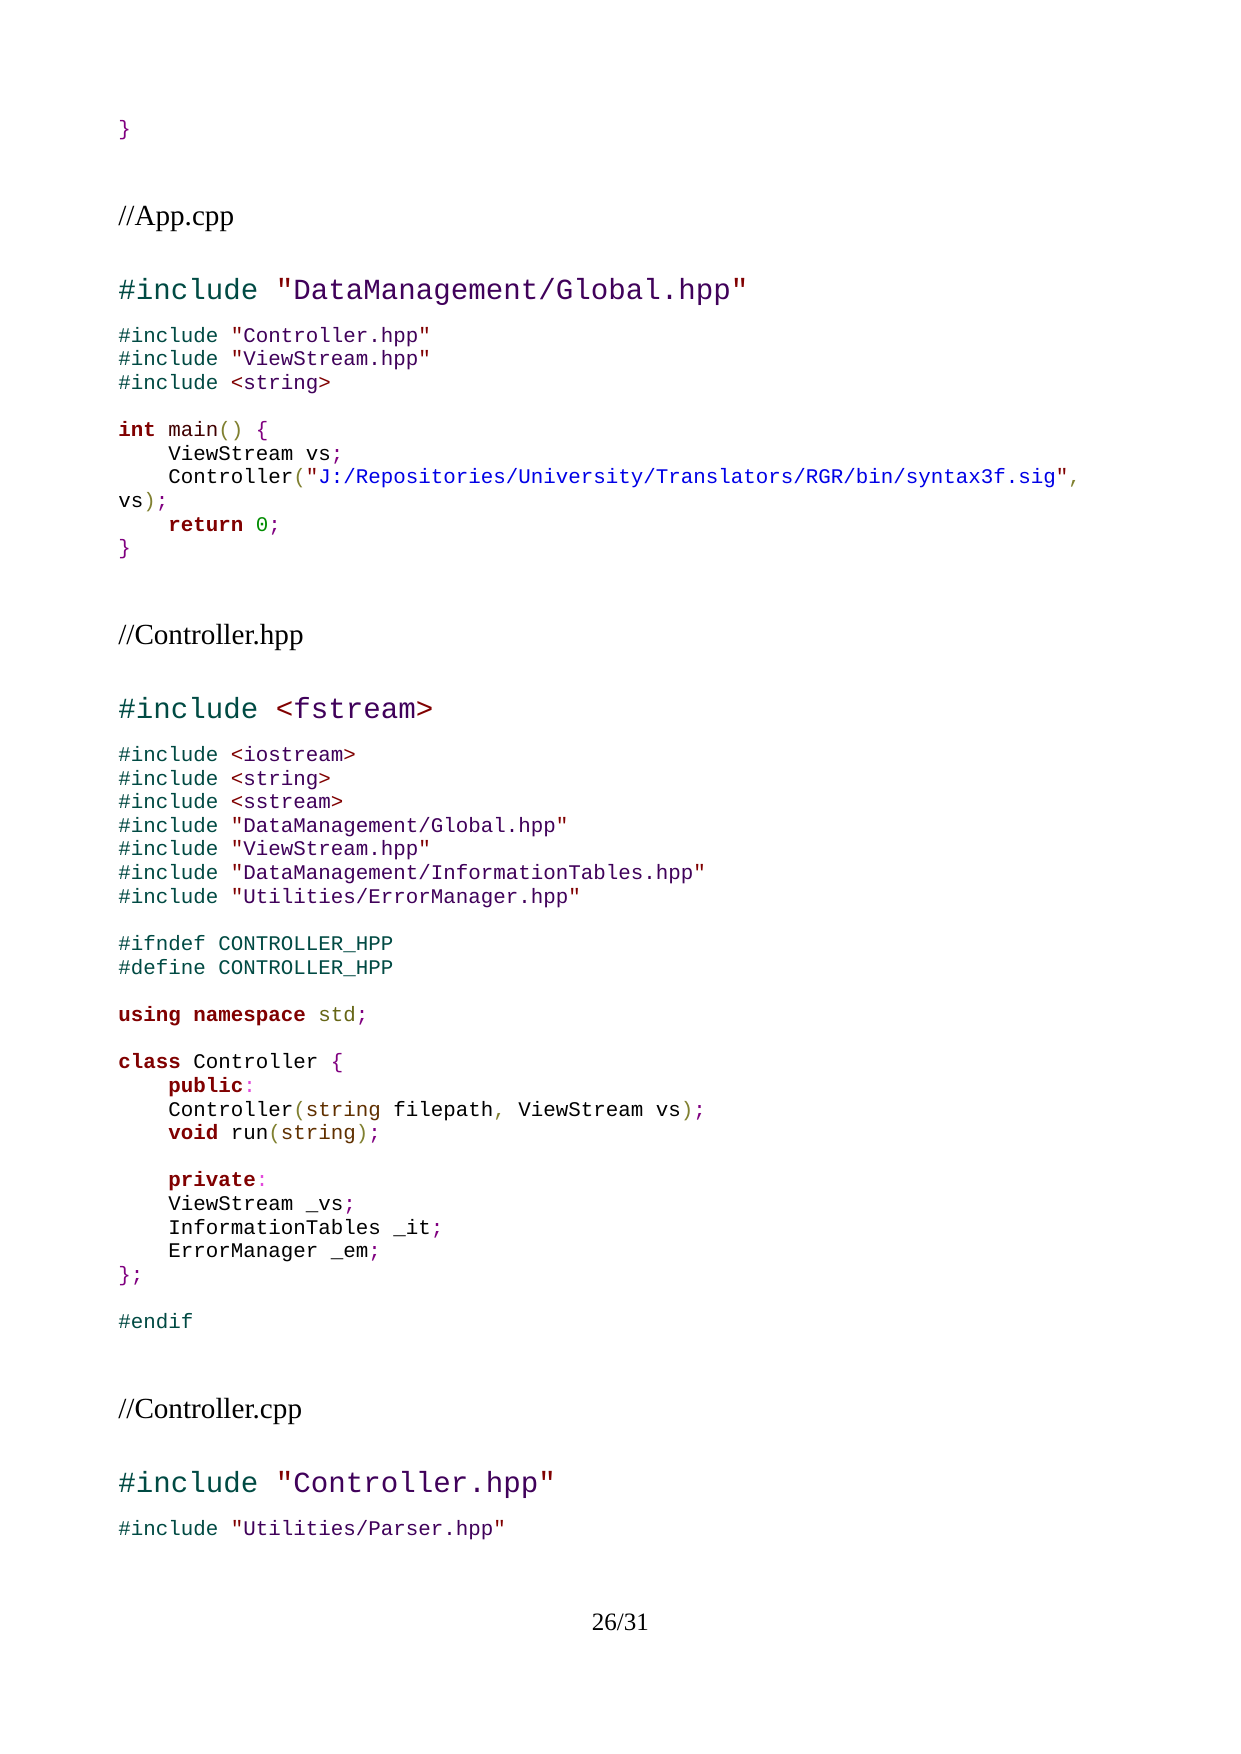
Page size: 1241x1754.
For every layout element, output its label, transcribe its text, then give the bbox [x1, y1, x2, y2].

text #include <sstream> [118, 791, 1122, 815]
text #include "Utilities/Parser.hpp" [118, 1518, 1122, 1541]
text return 0; [118, 514, 1122, 537]
text #include "DataManagement/Global.hpp" [118, 815, 1122, 838]
text #define CONTROLLER_HPP [118, 957, 1122, 980]
text } [118, 118, 1122, 142]
text #include <string> [118, 767, 1122, 791]
text //Controller.cpp [118, 1391, 1112, 1425]
text ViewStream vs; [118, 443, 1122, 466]
text InformationTables _it; [118, 1217, 1122, 1240]
text Controller(string filepath, ViewStream vs); [118, 1098, 1122, 1122]
text #include "DataManagement/Global.hpp" [118, 275, 1112, 308]
text using namespace std; [118, 1004, 1122, 1028]
text #include <fstream> [118, 694, 1112, 727]
text #include "ViewStream.hpp" [118, 838, 1122, 862]
text }; [118, 1264, 1122, 1288]
text int main() { [118, 419, 1122, 443]
text Controller("J:/Repositories/University/Translators/RGR/bin/syntax3f.sig", vs); [118, 466, 1122, 514]
text public: [118, 1075, 1122, 1098]
text #include <iostream> [118, 744, 1122, 767]
text class Controller { [118, 1051, 1122, 1075]
text //App.cpp [118, 198, 1112, 232]
text private: [118, 1169, 1122, 1193]
text #include "Utilities/ErrorManager.hpp" [118, 886, 1122, 909]
text } [118, 537, 1122, 561]
text #include "Controller.hpp" [118, 324, 1122, 348]
text #ifndef CONTROLLER_HPP [118, 933, 1122, 957]
text void run(string); [118, 1122, 1122, 1146]
text //Controller.hpp [118, 617, 1112, 651]
text ErrorManager _em; [118, 1240, 1122, 1264]
text #endif [118, 1311, 1122, 1335]
text #include "DataManagement/InformationTables.hpp" [118, 862, 1122, 886]
text #include <string> [118, 372, 1122, 396]
text #include "Controller.hpp" [118, 1468, 1112, 1501]
text ViewStream _vs; [118, 1193, 1122, 1217]
text #include "ViewStream.hpp" [118, 348, 1122, 372]
